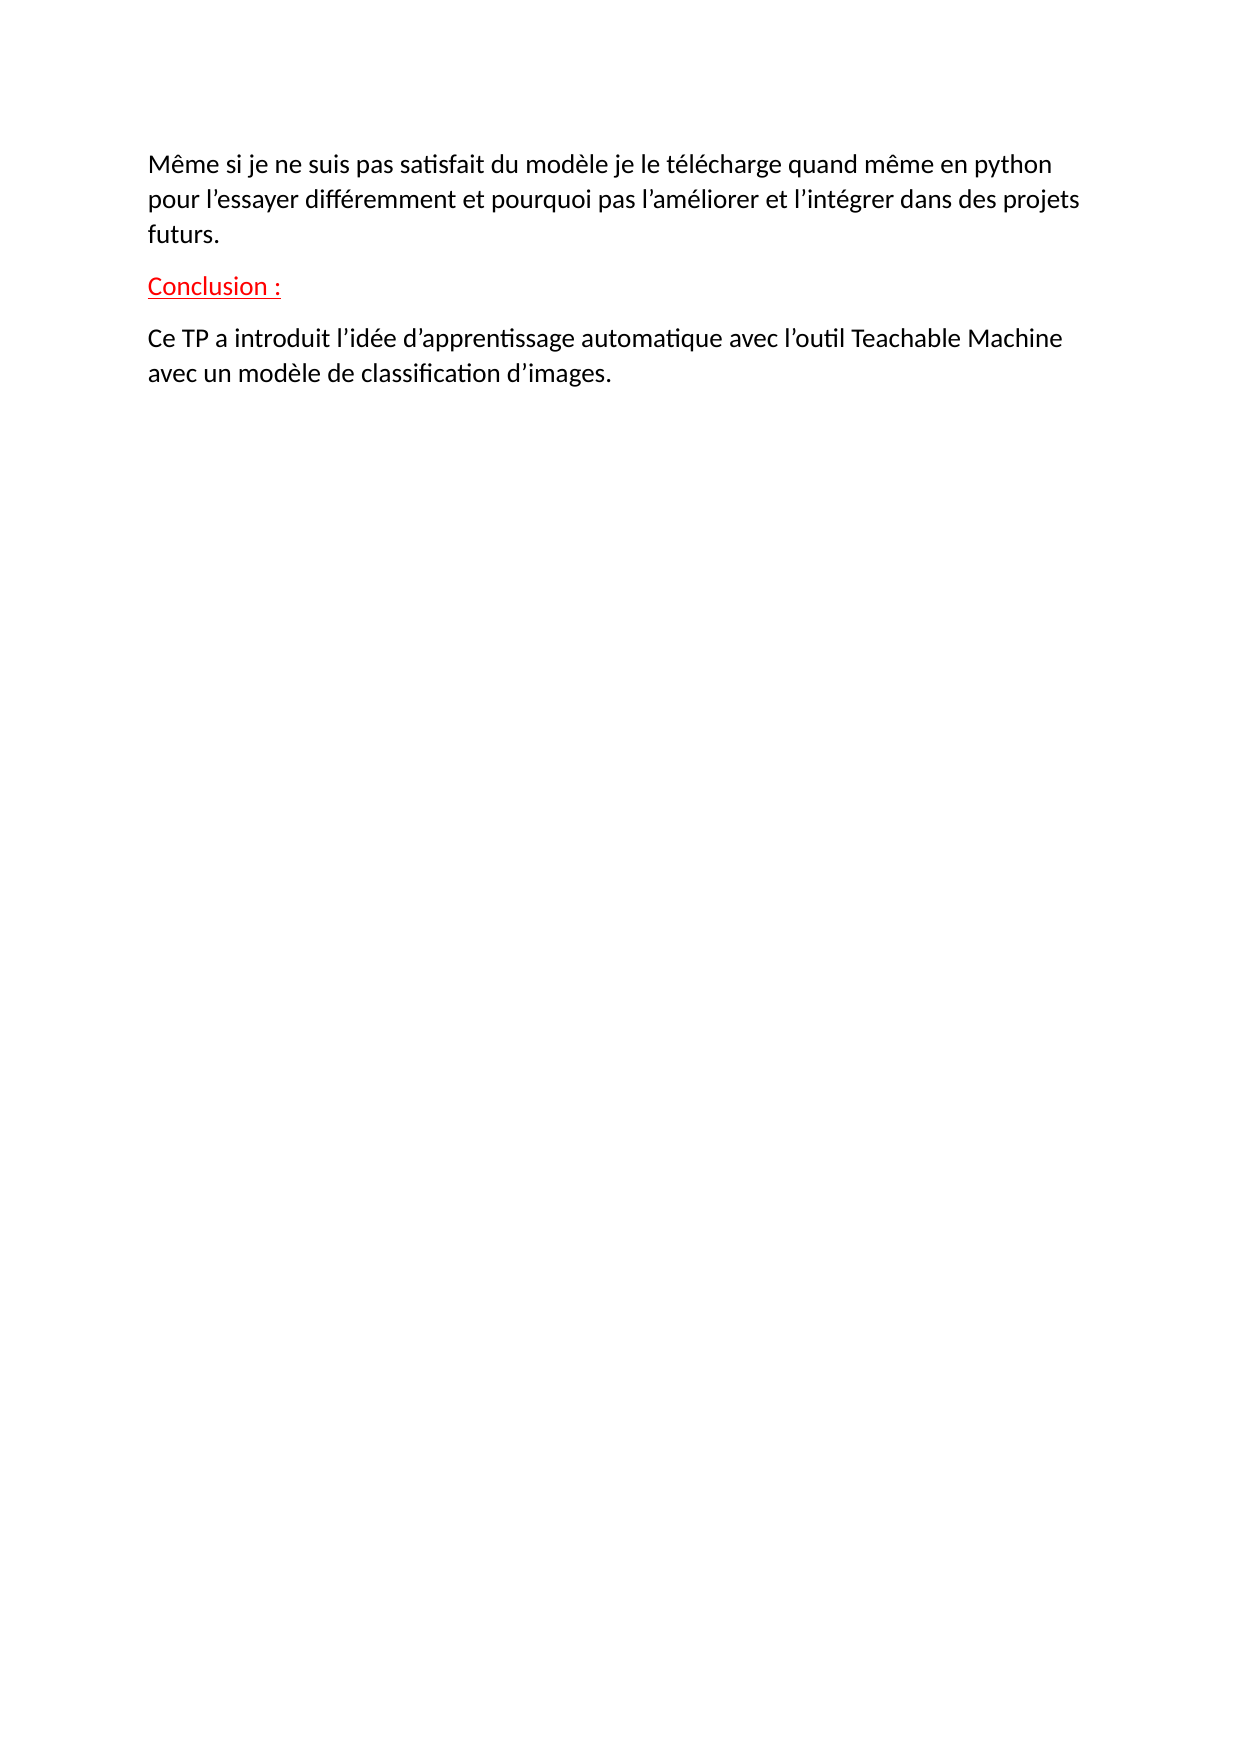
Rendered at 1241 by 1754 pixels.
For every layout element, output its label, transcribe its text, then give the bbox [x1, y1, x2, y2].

text Ce TP a introduit l’idée d’apprentissage automatique avec l’outil Teachable Machine avec un modèle de classification d’images. [148, 321, 1093, 389]
text Même si je ne suis pas satisfait du modèle je le télécharge quand même en python pour l’essayer différemment et pourquoi pas l’améliorer et l’intégrer dans des projets futurs. [148, 148, 1093, 251]
text Conclusion : [148, 269, 1093, 302]
